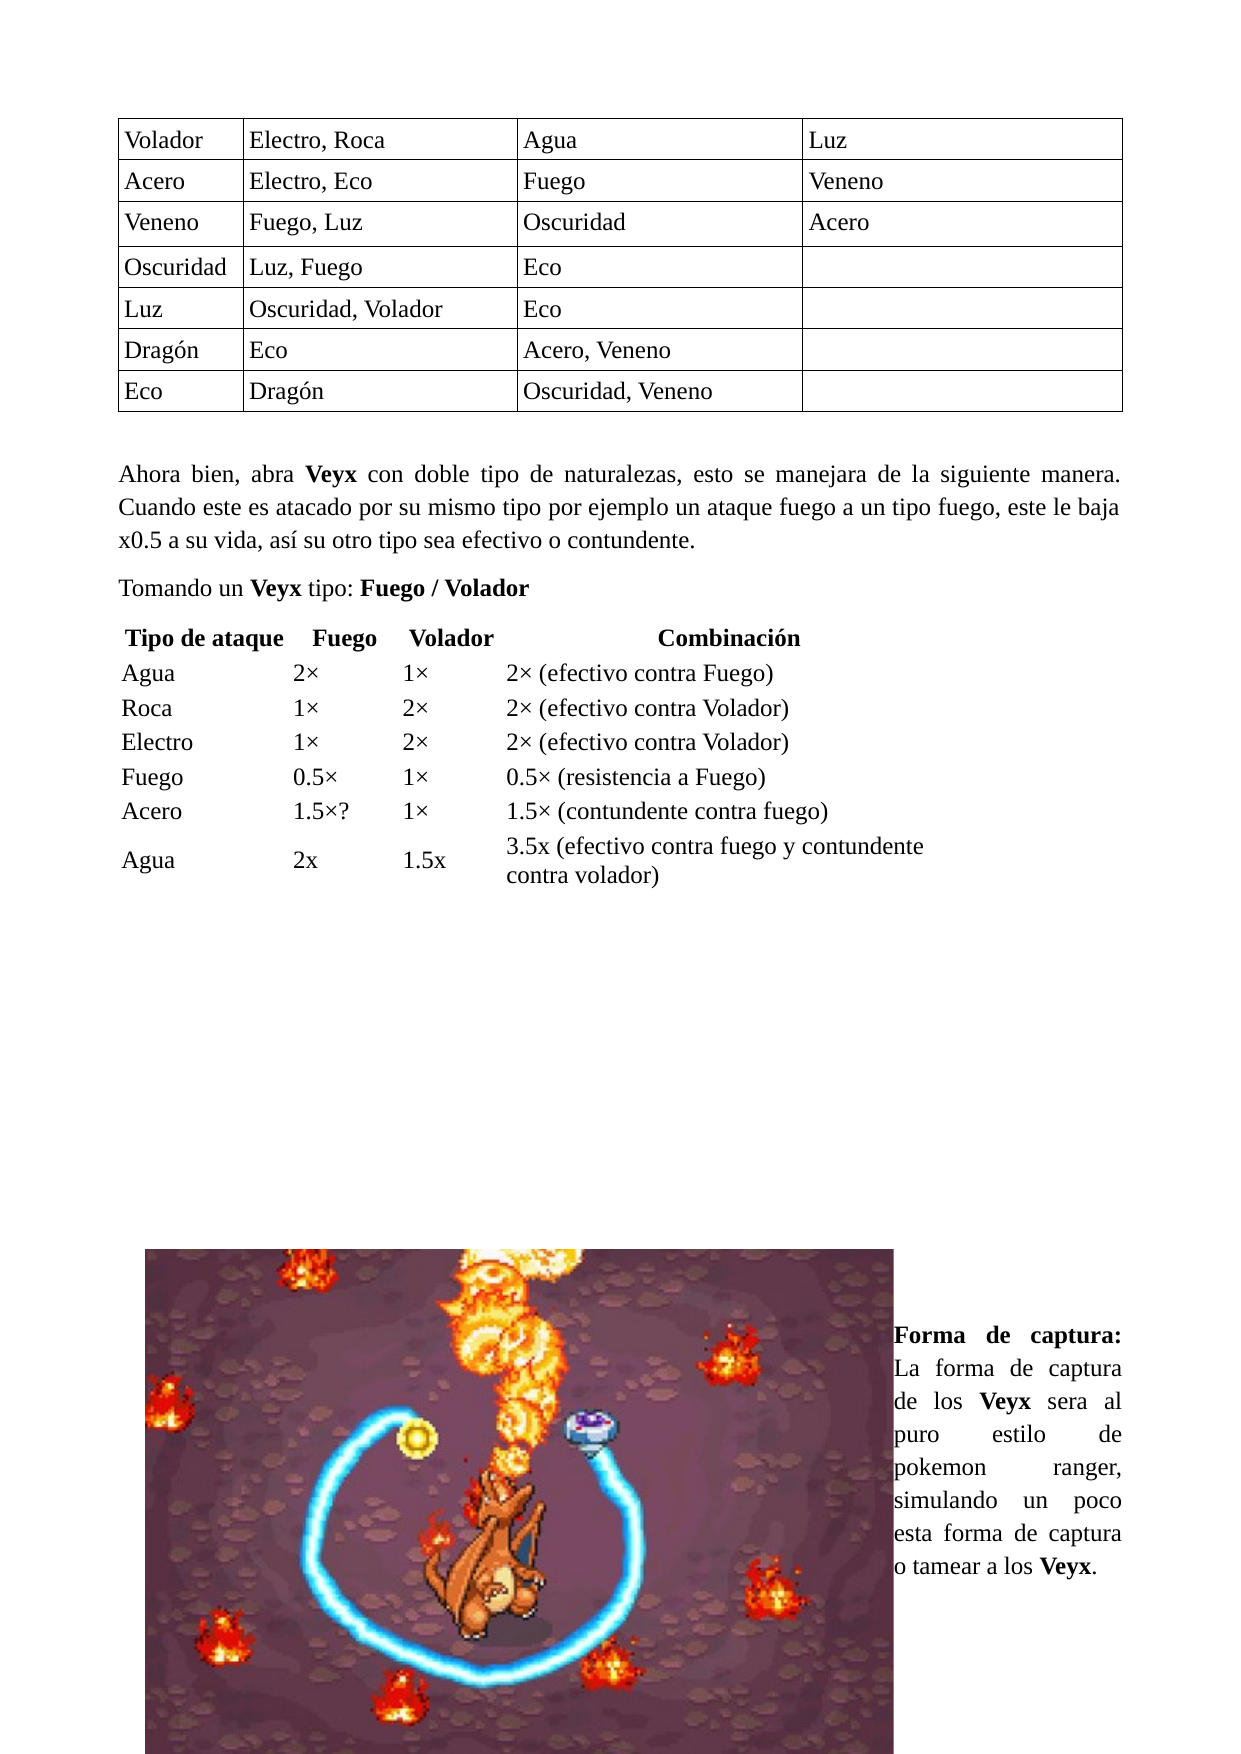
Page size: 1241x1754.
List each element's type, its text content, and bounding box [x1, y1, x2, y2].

table_cell Dragón [119, 329, 243, 369]
table_cell 3.5x (efectivo contra fuego y contundente contra volador) [503, 828, 955, 891]
table_cell 0.5× [290, 759, 399, 793]
table_cell Roca [118, 690, 290, 724]
table_cell Eco [518, 247, 802, 287]
table_cell Luz [803, 119, 1122, 159]
table_cell 2× (efectivo contra Fuego) [503, 655, 955, 690]
table_cell Oscuridad, Volador [244, 288, 517, 328]
table_cell Luz [119, 288, 243, 328]
table_cell 1× [290, 690, 399, 724]
table_cell Dragón [244, 371, 517, 411]
table_cell 0.5× (resistencia a Fuego) [503, 759, 955, 793]
table_cell 2× (efectivo contra Volador) [503, 724, 955, 759]
table_cell Oscuridad, Veneno [518, 371, 802, 411]
table_cell 1× [399, 759, 503, 793]
table_cell Acero [803, 202, 1122, 246]
table_cell Eco [518, 288, 802, 328]
table_cell Electro, Roca [244, 119, 517, 159]
table_cell 2x [290, 828, 399, 891]
table_cell Acero [119, 160, 243, 201]
table_cell [803, 371, 1122, 411]
table_cell Electro, Eco [244, 160, 517, 201]
table_cell Agua [118, 655, 290, 690]
table_cell Eco [244, 329, 517, 369]
table_cell 2× [399, 724, 503, 759]
table_cell 2× [290, 655, 399, 690]
table_cell Oscuridad [119, 247, 243, 287]
table_cell [803, 247, 1122, 287]
table_cell Acero, Veneno [518, 329, 802, 369]
table_header Fuego [290, 621, 399, 655]
text [118, 1320, 145, 1580]
table_cell [803, 288, 1122, 328]
text Ahora bien, abra Veyx con doble tipo de naturalezas, esto se manejara de la siguiente manera. Cuando este es atacado por su mismo tipo por ejemplo un ataque fuego a un tipo fuego, este le baja x0.5 a su vida, así su otro tipo sea efectivo o contundente. [118, 459, 1122, 554]
table_cell Eco [119, 371, 243, 411]
table_cell 1× [399, 655, 503, 690]
table_cell Fuego [118, 759, 290, 793]
table_cell Agua [518, 119, 802, 159]
table_cell 2× (efectivo contra Volador) [503, 690, 955, 724]
table_cell 1.5× (contundente contra fuego) [503, 794, 955, 828]
table_cell 1× [290, 724, 399, 759]
table_cell Electro [118, 724, 290, 759]
table_cell 2× [399, 690, 503, 724]
text Forma de captura: La forma de captura de los Veyx sera al puro estilo de pokemon ranger, simulando un poco esta forma de captura o tamear a los Veyx. [894, 1320, 1122, 1580]
table_header Tipo de ataque [118, 621, 290, 655]
table_cell Veneno [803, 160, 1122, 201]
table_cell Acero [118, 794, 290, 828]
table_header Volador [399, 621, 503, 655]
table_cell Volador [119, 119, 243, 159]
table_cell Agua [118, 828, 290, 891]
table_cell [803, 329, 1122, 369]
table_cell 1× [399, 794, 503, 828]
table_header Combinación [503, 621, 955, 655]
table_cell 1.5×? [290, 794, 399, 828]
picture [145, 1249, 894, 1754]
table_cell Veneno [119, 202, 243, 246]
table_cell Oscuridad [518, 202, 802, 246]
table_cell Fuego, Luz [244, 202, 517, 246]
table_cell 1.5x [399, 828, 503, 891]
table_cell Luz, Fuego [244, 247, 517, 287]
table_cell Fuego [518, 160, 802, 201]
text Tomando un Veyx tipo: Fuego / Volador [118, 573, 1122, 602]
